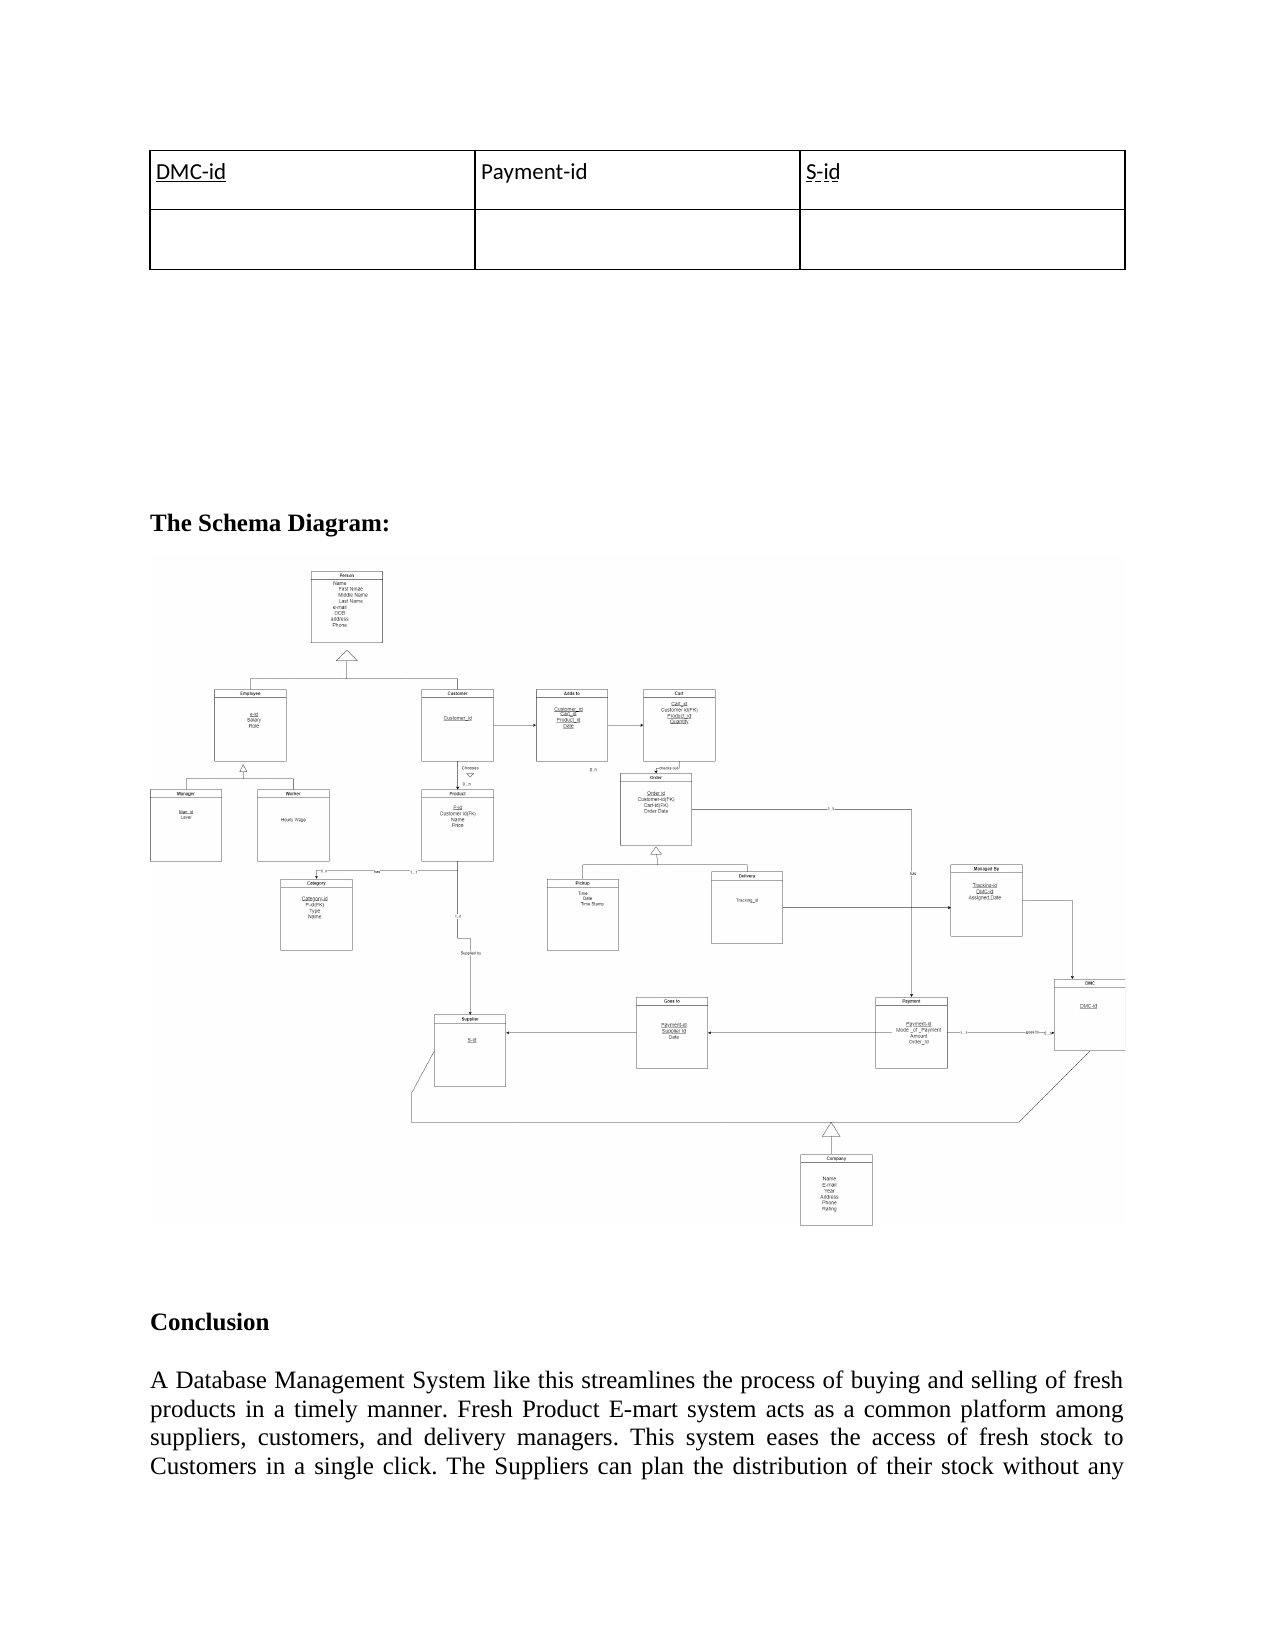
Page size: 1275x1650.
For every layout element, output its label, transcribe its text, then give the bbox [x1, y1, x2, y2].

table_header Payment-id [476, 151, 799, 209]
table_cell [476, 210, 799, 268]
text A Database Management System like this streamlines the process of buying and selling of fresh products in a timely manner. Fresh Product E-mart system acts as a common platform among suppliers, customers, and delivery managers. This system eases the access of fresh stock to Customers in a single click. The Suppliers can plan the distribution of their stock without any [150, 1365, 1125, 1480]
table_header S-id [801, 151, 1124, 209]
table_cell [151, 210, 474, 268]
table_header DMC-id [151, 151, 474, 209]
picture [150, 555, 1125, 1226]
text The Schema Diagram: [150, 508, 1125, 537]
text Conclusion [150, 1307, 1125, 1336]
table_cell [801, 210, 1124, 268]
